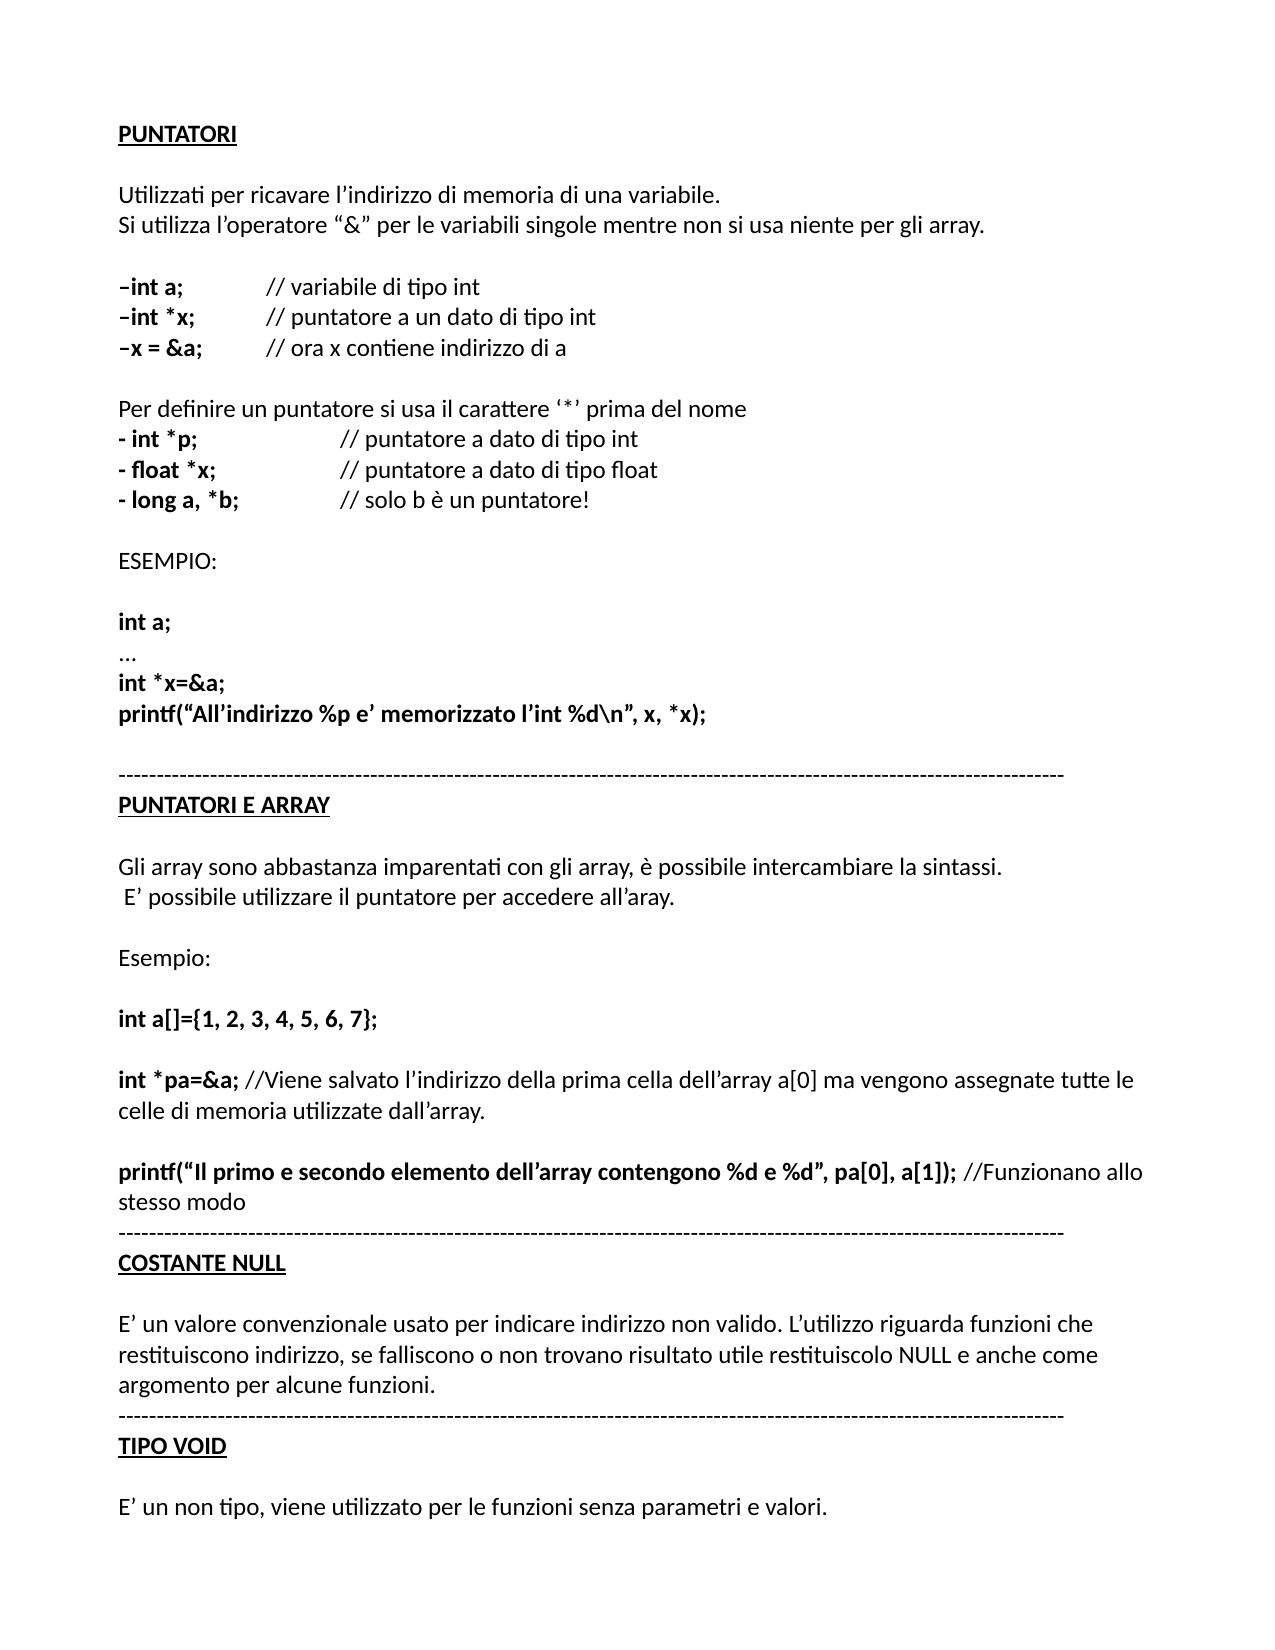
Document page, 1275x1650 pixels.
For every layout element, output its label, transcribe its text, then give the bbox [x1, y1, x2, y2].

text int *x=&a; [118, 667, 1157, 698]
text –x = &a; // ora x contiene indirizzo di a [118, 332, 1157, 362]
text –int *x; // puntatore a un dato di tipo int [118, 301, 1157, 332]
text int a; [118, 606, 1157, 637]
text E’ un non tipo, viene utilizzato per le funzioni senza parametri e valori. [118, 1492, 1157, 1522]
text –int a; // variabile di tipo int [118, 271, 1157, 301]
text Gli array sono abbastanza imparentati con gli array, è possibile intercambiare la sintassi. [118, 851, 1157, 881]
text int *pa=&a; //Viene salvato l’indirizzo della prima cella dell’array a[0] ma vengono assegnate tutte le celle di memoria utilizzate dall’array. [118, 1064, 1157, 1125]
text E’ possibile utilizzare il puntatore per accedere all’aray. [118, 881, 1157, 912]
text PUNTATORI E ARRAY [118, 789, 1157, 820]
text printf(“Il primo e secondo elemento dell’array contengono %d e %d”, pa[0], a[1]); //Funzionano allo stesso modo [118, 1156, 1157, 1217]
text - long a, *b; // solo b è un puntatore! [118, 484, 1157, 515]
text PUNTATORI [118, 118, 1157, 149]
text ... [118, 637, 1157, 667]
text printf(“All’indirizzo %p e’ memorizzato l’int %d\n”, x, *x); [118, 698, 1157, 728]
text ---------------------------------------------------------------------------------------------------------------------------- [118, 1217, 1157, 1247]
text TIPO VOID [118, 1431, 1157, 1461]
text ESEMPIO: [118, 545, 1157, 576]
text int a[]={1, 2, 3, 4, 5, 6, 7}; [118, 1003, 1157, 1034]
text Utilizzati per ricavare l’indirizzo di memoria di una variabile. [118, 179, 1157, 210]
text COSTANTE NULL [118, 1247, 1157, 1278]
text E’ un valore convenzionale usato per indicare indirizzo non valido. L’utilizzo riguarda funzioni che restituiscono indirizzo, se falliscono o non trovano risultato utile restituiscolo NULL e anche come argomento per alcune funzioni. [118, 1308, 1157, 1400]
text Esempio: [118, 942, 1157, 973]
text ---------------------------------------------------------------------------------------------------------------------------- [118, 1400, 1157, 1431]
text Per definire un puntatore si usa il carattere ‘*’ prima del nome [118, 393, 1157, 423]
text Si utilizza l’operatore “&” per le variabili singole mentre non si usa niente per gli array. [118, 210, 1157, 240]
text - float *x; // puntatore a dato di tipo float [118, 454, 1157, 484]
text - int *p; // puntatore a dato di tipo int [118, 423, 1157, 454]
text ---------------------------------------------------------------------------------------------------------------------------- [118, 759, 1157, 789]
